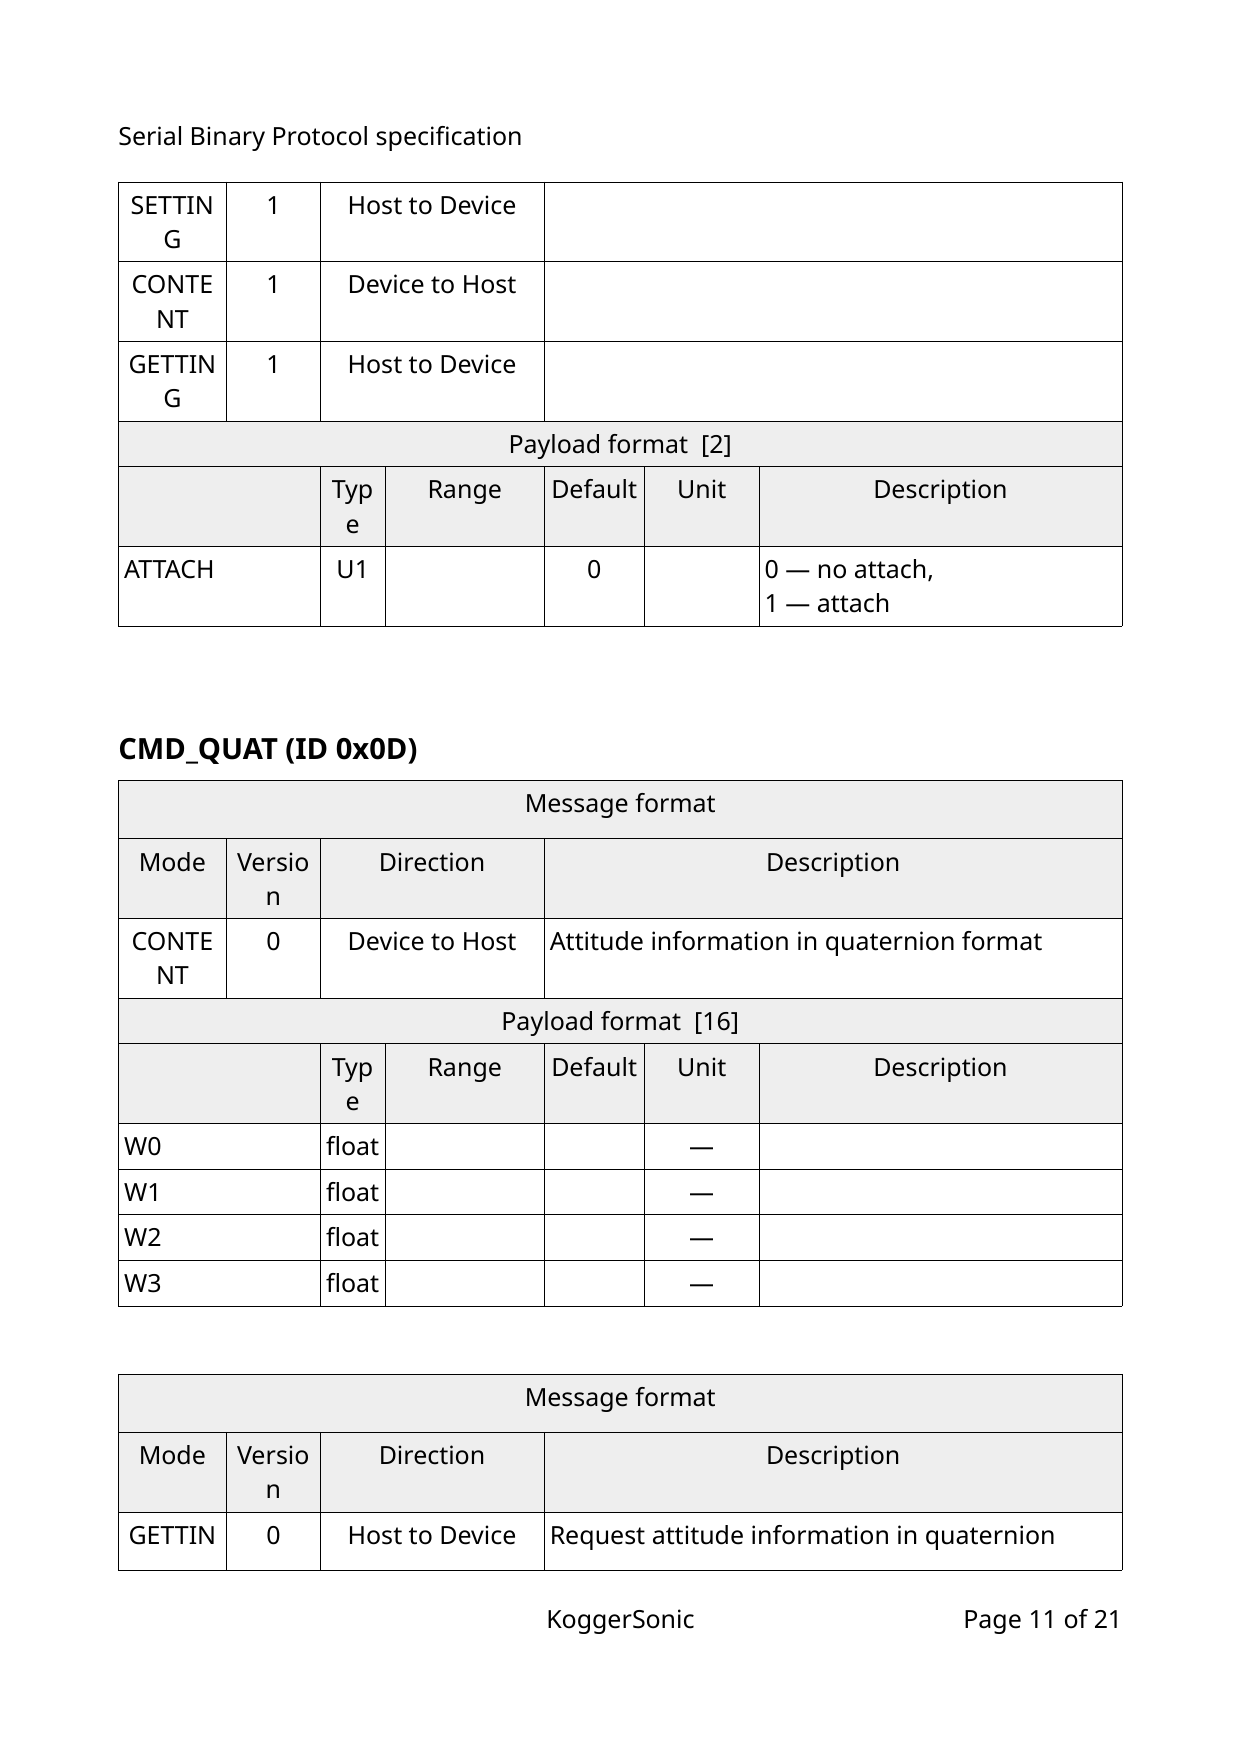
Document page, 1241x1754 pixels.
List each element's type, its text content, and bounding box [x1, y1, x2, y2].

table_cell W3 [119, 1261, 320, 1306]
table_cell [386, 1215, 544, 1260]
table_cell W0 [119, 1124, 320, 1169]
table_cell GETTING [119, 342, 226, 421]
table_cell [545, 1170, 644, 1214]
table_cell 0 [227, 919, 320, 998]
table_cell Description [545, 1433, 1122, 1512]
table_cell Description [760, 467, 1122, 546]
table_cell Host to Device [321, 183, 544, 261]
table_cell Type [321, 467, 385, 546]
table_cell [545, 183, 1122, 261]
table_cell [545, 262, 1122, 341]
table_cell [760, 1215, 1122, 1260]
table_cell 0 [227, 1513, 320, 1570]
table_cell float [321, 1170, 385, 1214]
table_cell Type [321, 1044, 385, 1123]
table_cell Mode [119, 839, 226, 918]
table_cell [119, 1044, 320, 1123]
table_cell Unit [645, 467, 759, 546]
table_cell Device to Host [321, 262, 544, 341]
table_cell Description [760, 1044, 1122, 1123]
table_cell Request attitude information in quaternion [545, 1513, 1122, 1570]
table_cell Description [545, 839, 1122, 918]
table_cell Version [227, 1433, 320, 1512]
subtitle CMD_QUAT (ID 0x0D) [118, 728, 1122, 768]
table_cell — [645, 1124, 759, 1169]
table_cell Unit [645, 1044, 759, 1123]
table_cell Attitude information in quaternion format [545, 919, 1122, 998]
table_cell — [645, 1170, 759, 1214]
table_cell SETTING [119, 183, 226, 261]
table_cell [760, 1261, 1122, 1306]
table_cell float [321, 1215, 385, 1260]
table_cell Mode [119, 1433, 226, 1512]
table_cell [545, 1124, 644, 1169]
table_cell [386, 1261, 544, 1306]
table_header Message format [119, 1375, 1122, 1432]
table_cell Payload format [2] [119, 422, 1122, 466]
table_cell [760, 1124, 1122, 1169]
table_cell [545, 1215, 644, 1260]
table_cell [545, 342, 1122, 421]
table_cell Payload format [16] [119, 999, 1122, 1043]
table_cell 0 — no attach, 1 — attach [760, 547, 1122, 626]
table_cell Direction [321, 839, 544, 918]
table_cell Version [227, 839, 320, 918]
table_cell Host to Device [321, 342, 544, 421]
table_cell Range [386, 467, 544, 546]
table_cell [545, 1261, 644, 1306]
table_cell Default [545, 1044, 644, 1123]
table_cell [760, 1170, 1122, 1214]
table_cell [386, 547, 544, 626]
table_cell CONTENT [119, 262, 226, 341]
table_cell Range [386, 1044, 544, 1123]
table_cell Direction [321, 1433, 544, 1512]
table_header Message format [119, 781, 1122, 838]
table_cell Device to Host [321, 919, 544, 998]
table_cell [386, 1124, 544, 1169]
table_cell — [645, 1215, 759, 1260]
table_cell float [321, 1124, 385, 1169]
table_cell ATTACH [119, 547, 320, 626]
table_cell U1 [321, 547, 385, 626]
table_cell — [645, 1261, 759, 1306]
table_cell 1 [227, 183, 320, 261]
table_cell 1 [227, 342, 320, 421]
table_cell GETTIN [119, 1513, 226, 1570]
table_cell 0 [545, 547, 644, 626]
table_cell [645, 547, 759, 626]
table_cell [119, 467, 320, 546]
table_cell W1 [119, 1170, 320, 1214]
table_cell Host to Device [321, 1513, 544, 1570]
table_cell [386, 1170, 544, 1214]
table_cell float [321, 1261, 385, 1306]
table_cell 1 [227, 262, 320, 341]
table_cell W2 [119, 1215, 320, 1260]
table_cell CONTENT [119, 919, 226, 998]
table_cell Default [545, 467, 644, 546]
